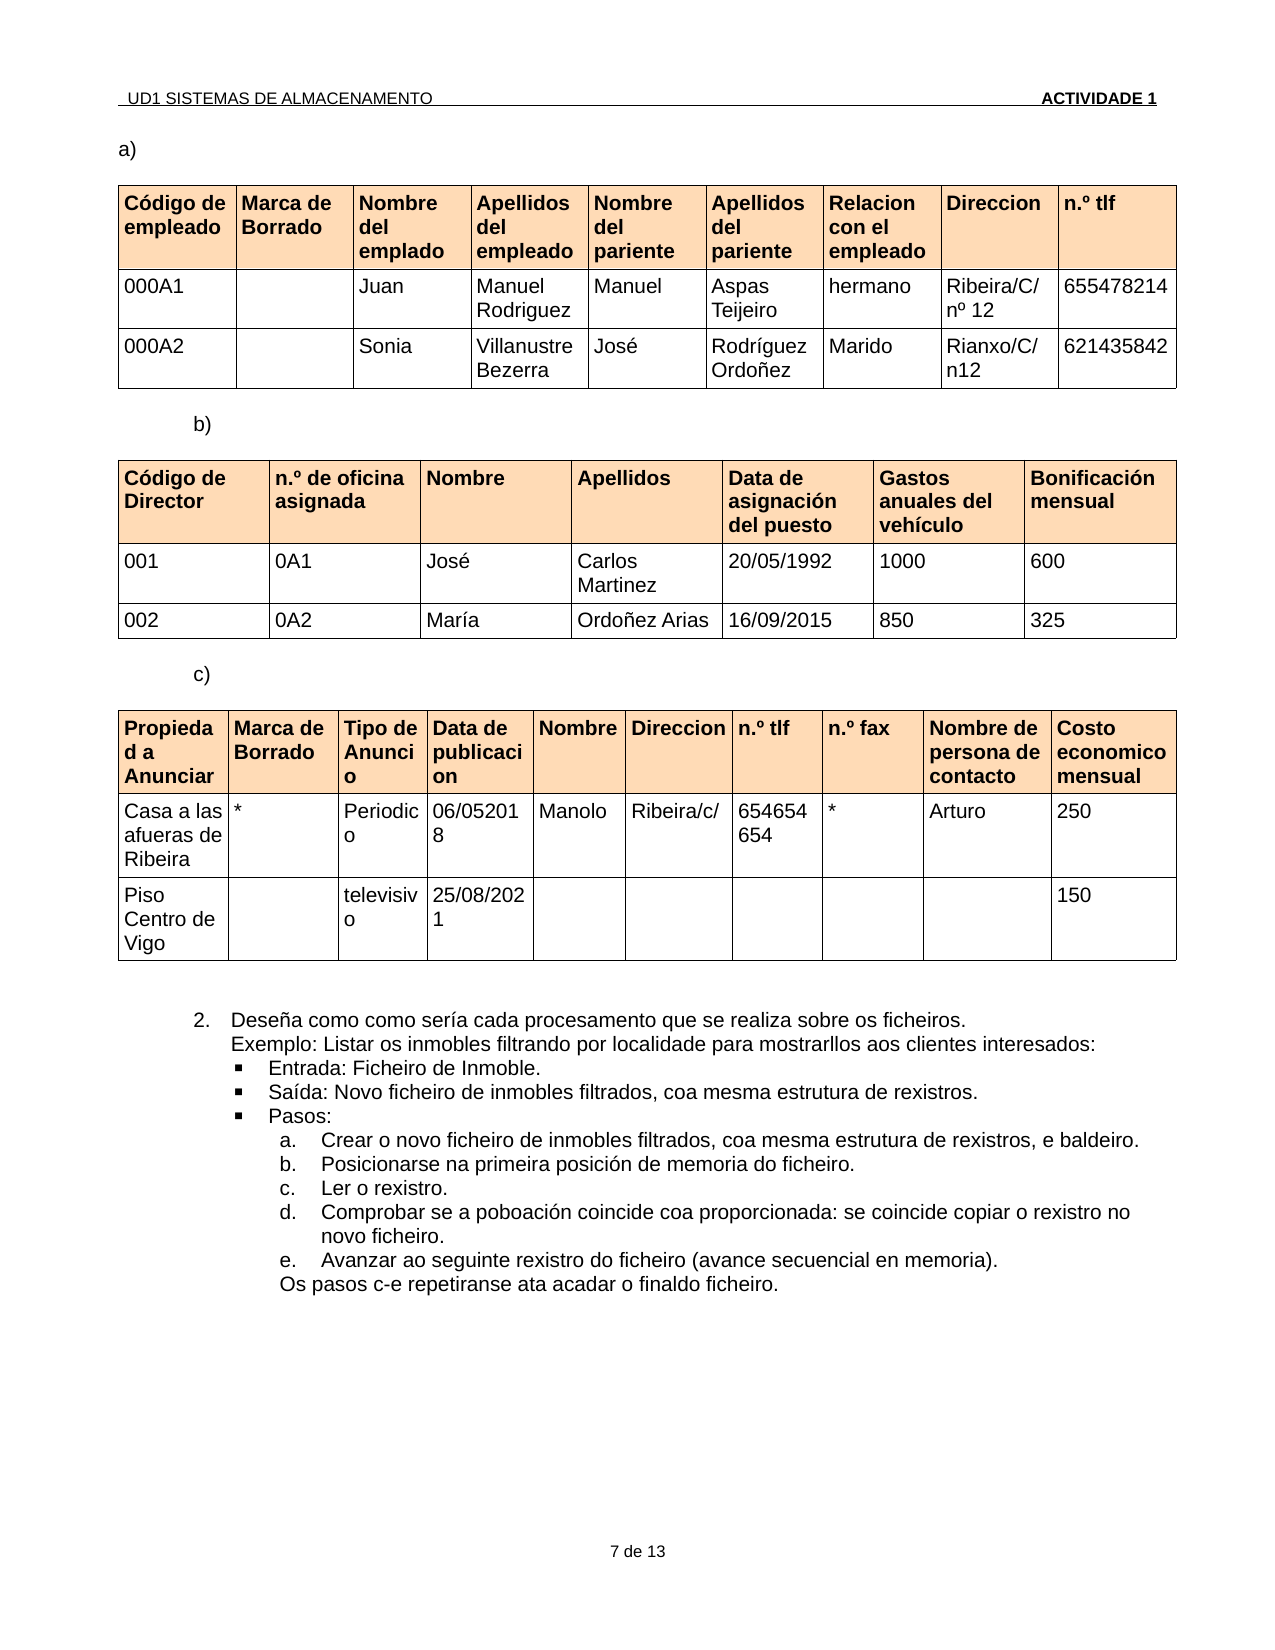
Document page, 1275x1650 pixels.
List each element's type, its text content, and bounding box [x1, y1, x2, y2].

table_header n.º de oficina asignada [270, 461, 420, 543]
table_cell 20/05/1992 [723, 544, 873, 602]
table_cell 1000 [874, 544, 1024, 602]
table_cell 25/08/2021 [428, 878, 533, 960]
table_header Relacion con el empleado [824, 186, 941, 268]
table_cell 16/09/2015 [723, 604, 873, 638]
table_cell 600 [1025, 544, 1176, 602]
table_header Costo economico mensual [1052, 711, 1176, 793]
table_header Marca de Borrado [237, 186, 353, 268]
table_header n.º tlf [733, 711, 822, 793]
list Saída: Novo ficheiro de inmobles filtrados, coa mesma estrutura de rexistros. [231, 1080, 1176, 1104]
table_cell Villanustre Bezerra [472, 329, 588, 387]
table_cell Manolo [534, 794, 625, 877]
table_cell Piso Centro de Vigo [119, 878, 228, 960]
table_header Código de empleado [119, 186, 236, 268]
table_cell Arturo [924, 794, 1051, 877]
table_cell hermano [824, 270, 941, 328]
table_cell 621435842 [1059, 329, 1176, 387]
table_cell televisivo [339, 878, 427, 960]
table_cell Juan [354, 270, 471, 328]
table_cell Manuel Rodriguez [472, 270, 588, 328]
table_header Propiedad a Anunciar [119, 711, 228, 793]
table_header Nombre [534, 711, 625, 793]
table_cell 150 [1052, 878, 1176, 960]
table_cell Aspas Teijeiro [707, 270, 823, 328]
table_header Direccion [942, 186, 1058, 268]
table_header Data de publicacion [428, 711, 533, 793]
table_cell 0A2 [270, 604, 420, 638]
table_cell * [229, 794, 338, 877]
list Entrada: Ficheiro de Inmoble. [231, 1056, 1176, 1080]
table_cell Rianxo/C/n12 [942, 329, 1058, 387]
list Avanzar ao seguinte rexistro do ficheiro (avance secuencial en memoria). [279, 1248, 1176, 1272]
table_header n.º fax [823, 711, 923, 793]
table_cell 325 [1025, 604, 1176, 638]
table_header Nombre del emplado [354, 186, 471, 268]
table_header Nombre [421, 461, 571, 543]
table_header Bonificación mensual [1025, 461, 1176, 543]
list Exemplo: Listar os inmobles filtrando por localidade para mostrarllos aos clientes interesados: [193, 1032, 1176, 1056]
table_cell [229, 878, 338, 960]
list Comprobar se a poboación coincide coa proporcionada: se coincide copiar o rexistro no novo ficheiro. [279, 1200, 1176, 1248]
text b) [118, 412, 1176, 436]
table_cell [626, 878, 732, 960]
table_header Gastos anuales del vehículo [874, 461, 1024, 543]
table_cell Rodríguez Ordoñez [707, 329, 823, 387]
table_cell 0A1 [270, 544, 420, 602]
table_cell Periodico [339, 794, 427, 877]
list Posicionarse na primeira posición de memoria do ficheiro. [279, 1152, 1176, 1176]
list Os pasos c-e repetiranse ata acadar o finaldo ficheiro. [238, 1272, 1176, 1296]
table_cell 654654654 [733, 794, 822, 877]
table_header Data de asignación del puesto [723, 461, 873, 543]
table_header Nombre de persona de contacto [924, 711, 1051, 793]
table_header n.º tlf [1059, 186, 1176, 268]
table_cell María [421, 604, 571, 638]
table_header Nombre del pariente [589, 186, 706, 268]
table_cell Ordoñez Arias [572, 604, 722, 638]
table_header Apellidos del pariente [707, 186, 823, 268]
table_cell Manuel [589, 270, 706, 328]
list Ler o rexistro. [279, 1176, 1176, 1200]
table_cell Carlos Martinez [572, 544, 722, 602]
table_cell José [421, 544, 571, 602]
table_header Apellidos del empleado [472, 186, 588, 268]
table_cell 000A2 [119, 329, 236, 387]
text a) [118, 137, 1176, 161]
table_cell 655478214 [1059, 270, 1176, 328]
table_cell 250 [1052, 794, 1176, 877]
table_cell [733, 878, 822, 960]
list Crear o novo ficheiro de inmobles filtrados, coa mesma estrutura de rexistros, e baldeiro. [279, 1128, 1176, 1152]
table_cell [534, 878, 625, 960]
table_header Tipo de Anuncio [339, 711, 427, 793]
list Deseña como como sería cada procesamento que se realiza sobre os ficheiros. [193, 1008, 1176, 1032]
table_cell [237, 329, 353, 387]
list Pasos: [231, 1104, 1176, 1128]
table_cell 06/052018 [428, 794, 533, 877]
table_cell Marido [824, 329, 941, 387]
table_cell [924, 878, 1051, 960]
table_header Apellidos [572, 461, 722, 543]
text c) [118, 662, 1176, 686]
table_cell Ribeira/C/nº 12 [942, 270, 1058, 328]
table_header Marca de Borrado [229, 711, 338, 793]
table_cell José [589, 329, 706, 387]
table_cell [823, 878, 923, 960]
table_header Direccion [626, 711, 732, 793]
table_cell Ribeira/c/ [626, 794, 732, 877]
table_header Código de Director [119, 461, 269, 543]
table_cell [237, 270, 353, 328]
table_cell 002 [119, 604, 269, 638]
table_cell 001 [119, 544, 269, 602]
table_cell Sonia [354, 329, 471, 387]
table_cell * [823, 794, 923, 877]
table_cell Casa a las afueras de Ribeira [119, 794, 228, 877]
table_cell 850 [874, 604, 1024, 638]
table_cell 000A1 [119, 270, 236, 328]
